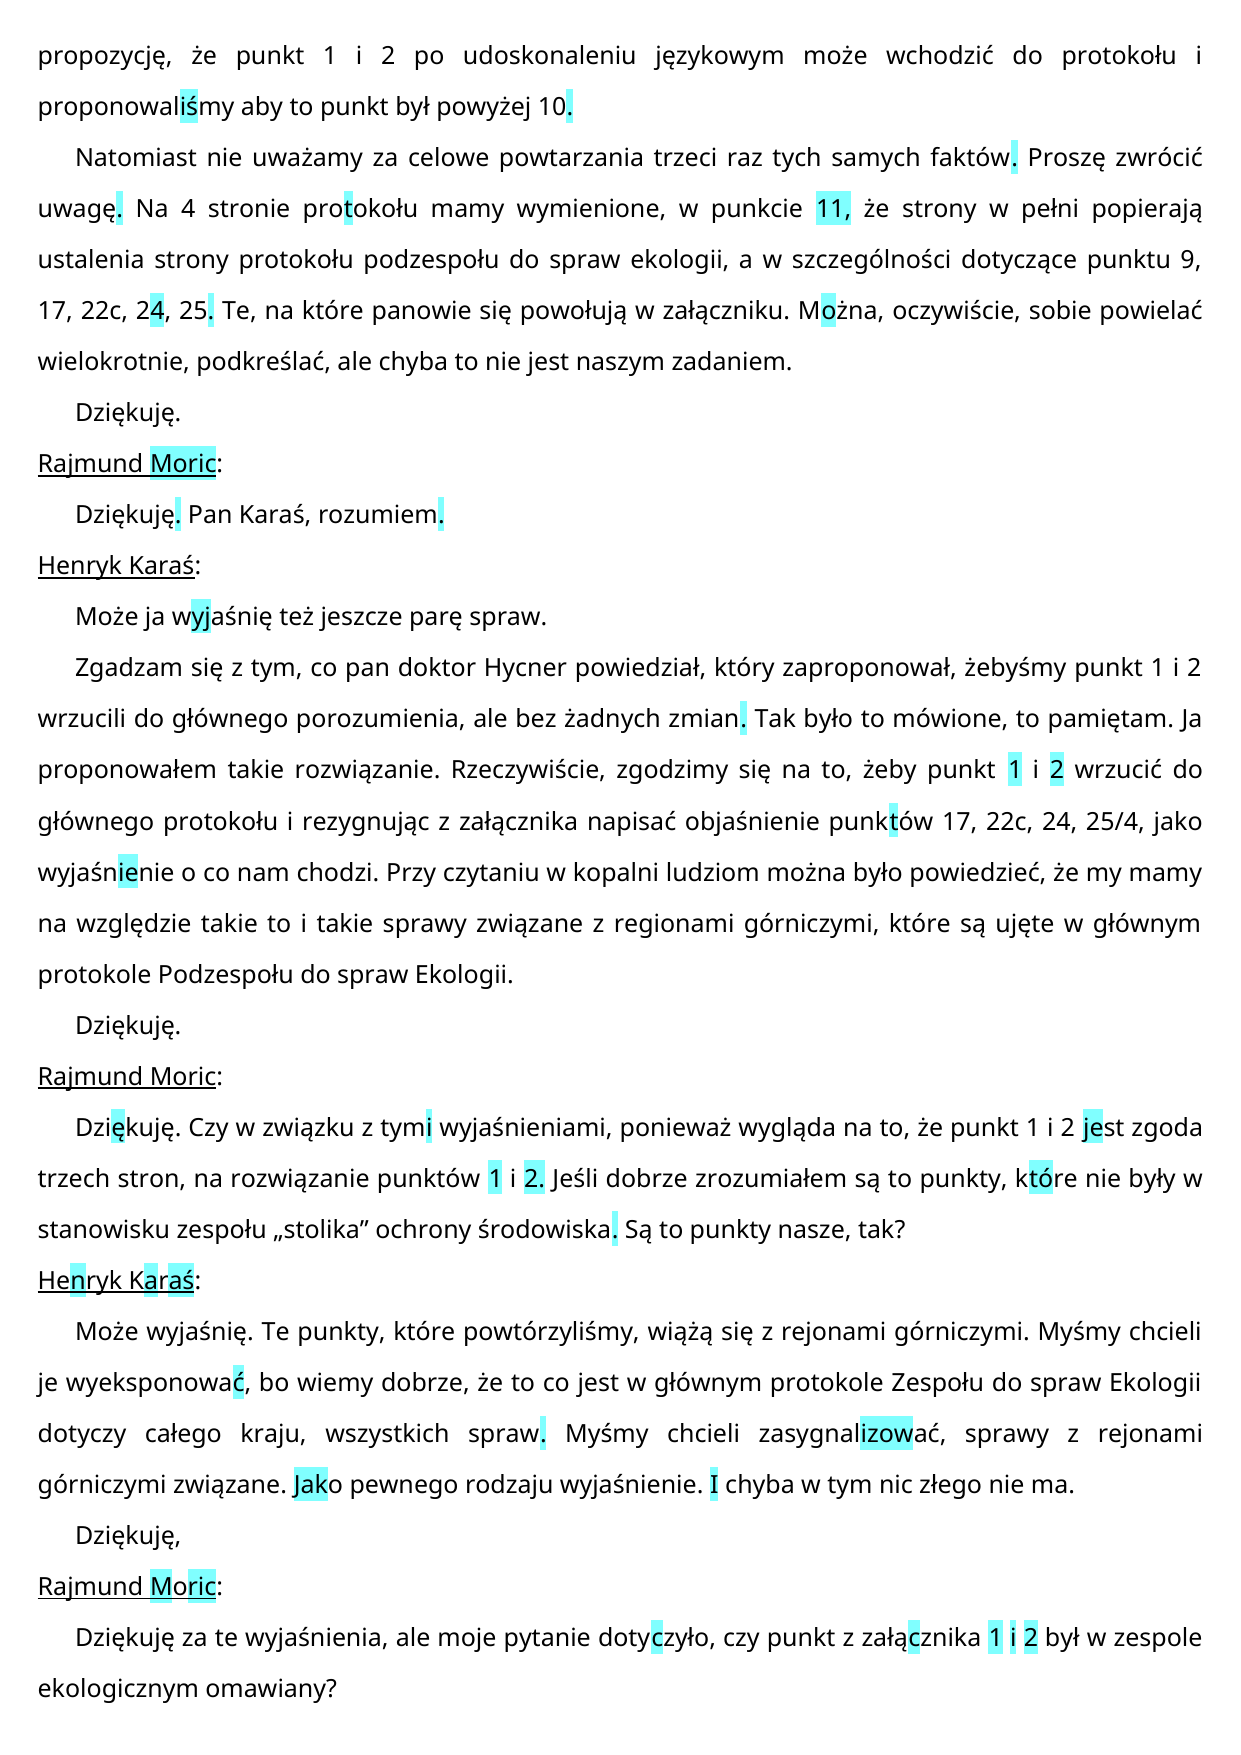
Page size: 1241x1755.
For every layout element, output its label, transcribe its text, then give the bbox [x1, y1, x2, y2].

text propozycję, że punkt 1 i 2 po udoskonaleniu językowym może wchodzić do protokołu i proponowaliśmy aby to punkt był powyżej 10. [37, 37, 1203, 123]
text Dziękuję za te wyjaśnienia, ale moje pytanie dotyczyło, czy punkt z załącznika 1 i 2 był w zespole ekologicznym omawiany? [37, 1620, 1203, 1705]
text Dziękuję. [37, 395, 1203, 429]
text Dziękuję. Pan Karaś, rozumiem. [37, 497, 1203, 531]
text Rajmund Moric: [37, 1569, 1203, 1603]
text Dziękuję, [37, 1518, 1203, 1552]
text Może wyjaśnię. Te punkty, które powtórzyliśmy, wiążą się z rejonami górniczymi. Myśmy chcieli je wyeksponować, bo wiemy dobrze, że to co jest w głównym protokole Zespołu do spraw Ekologii dotyczy całego kraju, wszystkich spraw. Myśmy chcieli zasygnalizować, sprawy z rejonami górniczymi związane. Jako pewnego rodzaju wyjaśnienie. I chyba w tym nic złego nie ma. [37, 1313, 1203, 1501]
text Henryk Karaś: [37, 1262, 1203, 1297]
text Może ja wyjaśnię też jeszcze parę spraw. [37, 599, 1203, 633]
text Dziękuję. Czy w związku z tymi wyjaśnieniami, ponieważ wygląda na to, że punkt 1 i 2 jest zgoda trzech stron, na rozwiązanie punktów 1 i 2. Jeśli dobrze zrozumiałem są to punkty, które nie były w stanowisku zespołu „stolika” ochrony środowiska. Są to punkty nasze, tak? [37, 1109, 1203, 1246]
text Dziękuję. [37, 1007, 1203, 1041]
text Zgadzam się z tym, co pan doktor Hycner powiedział, który zaproponował, żebyśmy punkt 1 i 2 wrzucili do głównego porozumienia, ale bez żadnych zmian. Tak było to mówione, to pamiętam. Ja proponowałem takie rozwiązanie. Rzeczywiście, zgodzimy się na to, żeby punkt 1 i 2 wrzucić do głównego protokołu i rezygnując z załącznika napisać objaśnienie punktów 17, 22c, 24, 25/4, jako wyjaśnienie o co nam chodzi. Przy czytaniu w kopalni ludziom można było powiedzieć, że my mamy na względzie takie to i takie sprawy związane z regionami górniczymi, które są ujęte w głównym protokole Podzespołu do spraw Ekologii. [37, 650, 1203, 990]
text Rajmund Moric: [37, 1058, 1203, 1092]
text Rajmund Moric: [37, 446, 1203, 480]
text Henryk Karaś: [37, 548, 1203, 582]
text Natomiast nie uważamy za celowe powtarzania trzeci raz tych samych faktów. Proszę zwrócić uwagę. Na 4 stronie protokołu mamy wymienione, w punkcie 11, że strony w pełni popierają ustalenia strony protokołu podzespołu do spraw ekologii, a w szczególności dotyczące punktu 9, 17, 22c, 24, 25. Te, na które panowie się powołują w załączniku. Można, oczywiście, sobie powielać wielokrotnie, podkreślać, ale chyba to nie jest naszym zadaniem. [37, 139, 1203, 378]
